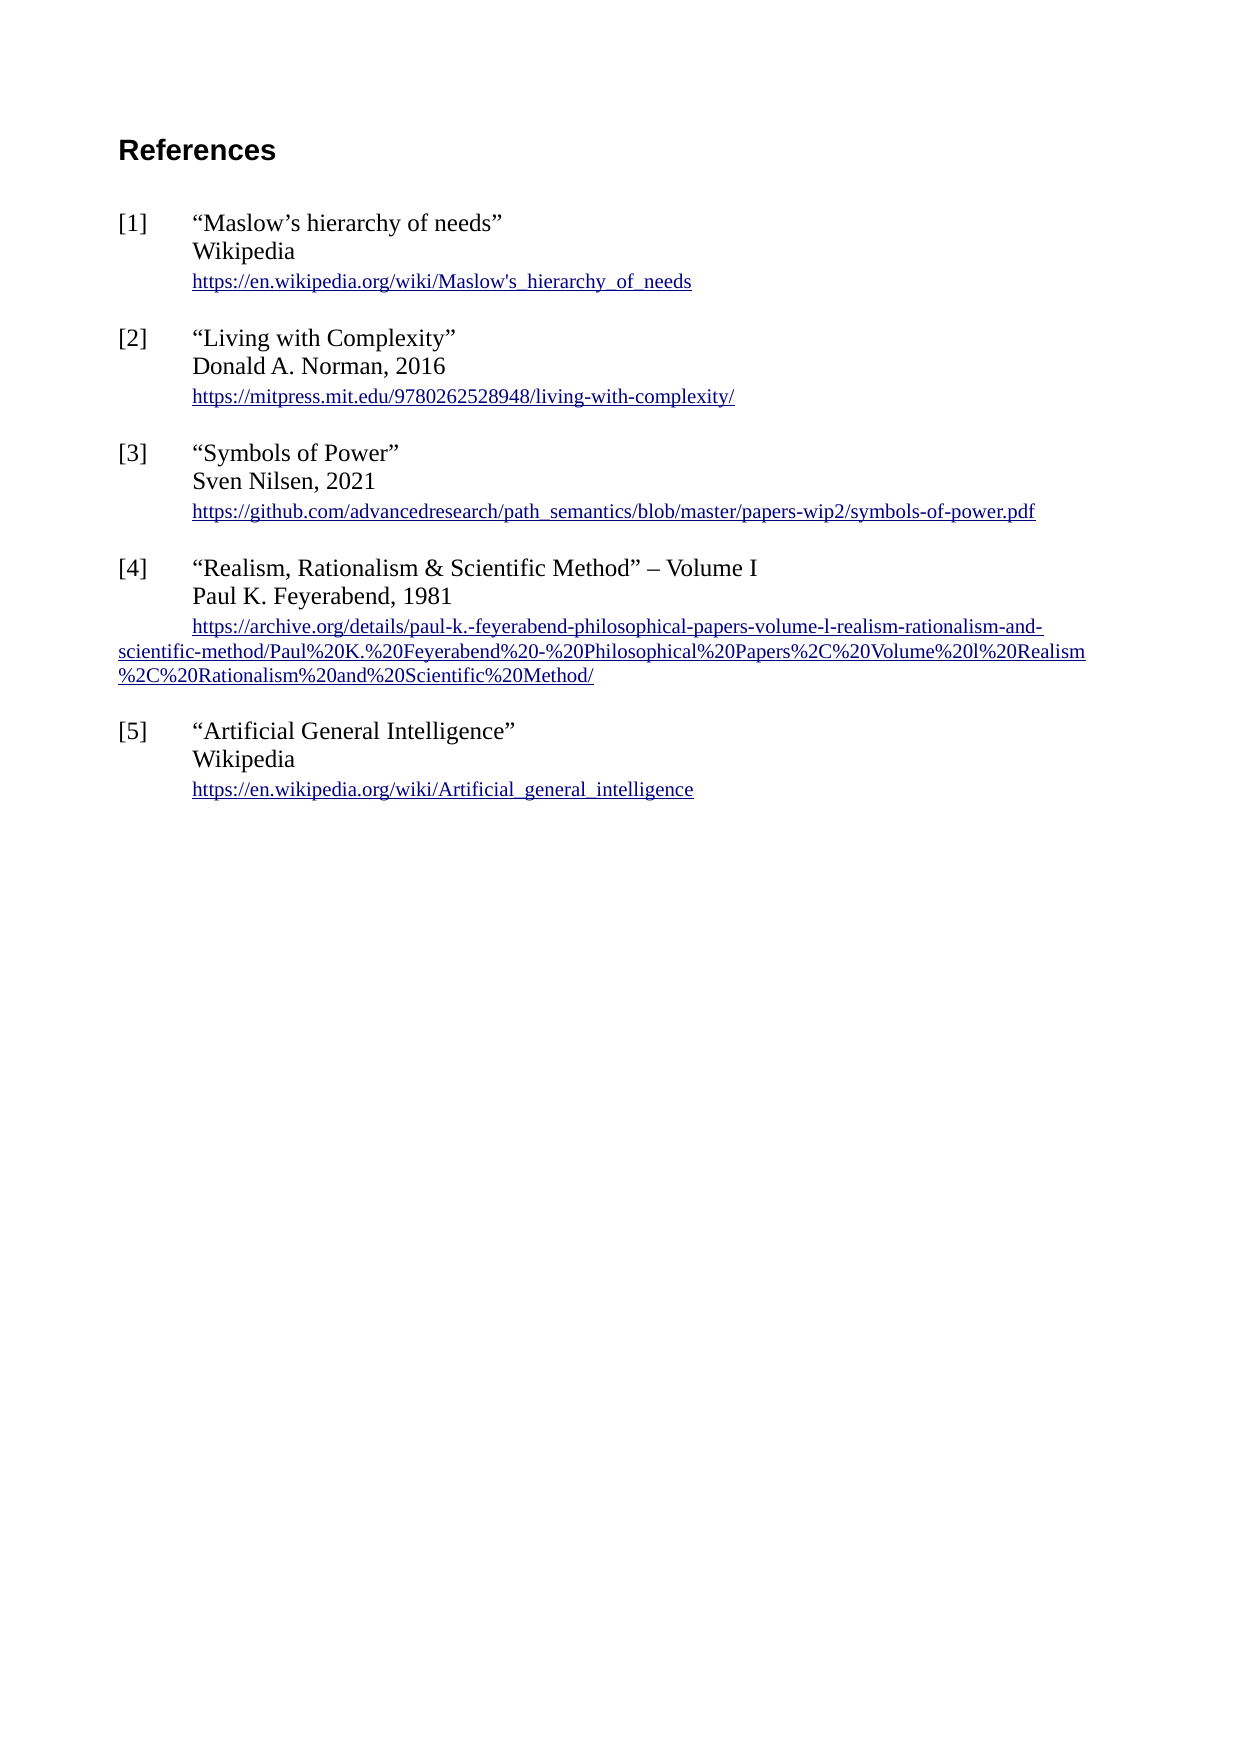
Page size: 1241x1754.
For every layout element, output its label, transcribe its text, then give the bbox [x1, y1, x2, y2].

text Sven Nilsen, 2021 [118, 466, 1122, 495]
text https://en.wikipedia.org/wiki/Artificial_general_intelligence [118, 773, 1122, 802]
text Paul K. Feyerabend, 1981 [118, 581, 1122, 610]
text Wikipedia [118, 236, 1122, 265]
text https://archive.org/details/paul-k.-feyerabend-philosophical-papers-volume-l-realism-rationalism-and-scientific-method/Paul%20K.%20Feyerabend%20-%20Philosophical%20Papers%2C%20Volume%20l%20Realism%2C%20Rationalism%20and%20Scientific%20Method/ [118, 610, 1122, 687]
text https://github.com/advancedresearch/path_semantics/blob/master/papers-wip2/symbols-of-power.pdf [118, 495, 1122, 524]
text Donald A. Norman, 2016 [118, 351, 1122, 380]
text [4] “Realism, Rationalism & Scientific Method” – Volume I [118, 553, 1122, 581]
text [1] “Maslow’s hierarchy of needs” [118, 208, 1122, 236]
text [2] “Living with Complexity” [118, 323, 1122, 351]
text [5] “Artificial General Intelligence” [118, 716, 1122, 744]
text https://mitpress.mit.edu/9780262528948/living-with-complexity/ [118, 380, 1122, 409]
subtitle References [118, 133, 1122, 166]
text Wikipedia [118, 744, 1122, 773]
text https://en.wikipedia.org/wiki/Maslow's_hierarchy_of_needs [118, 265, 1122, 294]
text [3] “Symbols of Power” [118, 438, 1122, 466]
